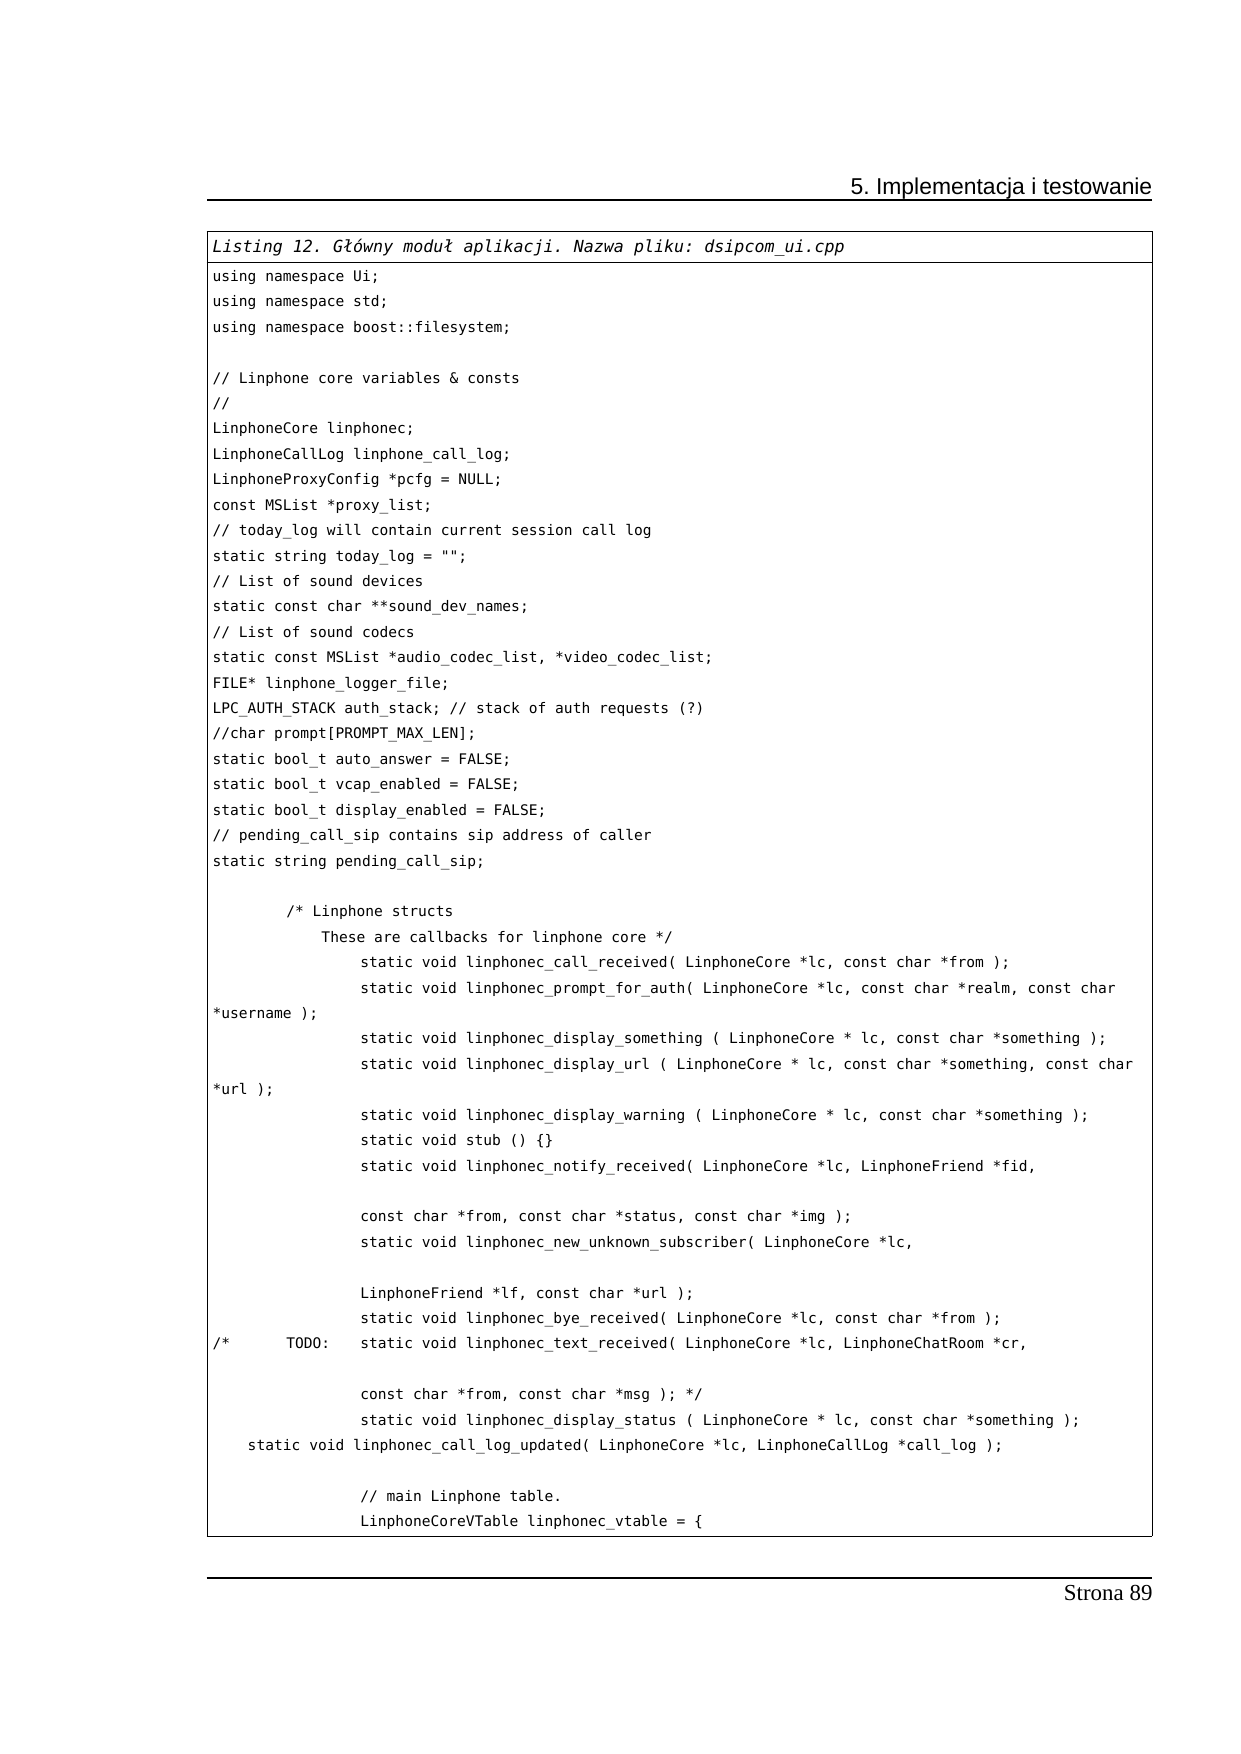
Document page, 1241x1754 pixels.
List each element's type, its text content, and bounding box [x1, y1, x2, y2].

table_header Listing 12. Główny moduł aplikacji. Nazwa pliku: dsipcom_ui.cpp [208, 232, 1152, 262]
table_cell using namespace Ui; using namespace std; using namespace boost::filesystem; // Linphone core variables & consts // LinphoneCore linphonec; LinphoneCallLog linphone_call_log; LinphoneProxyConfig *pcfg = NULL; const MSList *proxy_list; // today_log will contain current session call log static string today_log = ""; // List of sound devices static const char **sound_dev_names; // List of sound codecs static const MSList *audio_codec_list, *video_codec_list; FILE* linphone_logger_file; LPC_AUTH_STACK auth_stack; // stack of auth requests (?) //char prompt[PROMPT_MAX_LEN]; static bool_t auto_answer = FALSE; static bool_t vcap_enabled = FALSE; static bool_t display_enabled = FALSE; // pending_call_sip contains sip address of caller static string pending_call_sip; /* Linphone structs These are callbacks for linphone core */ static void linphonec_call_received( LinphoneCore *lc, const char *from ); static void linphonec_prompt_for_auth( LinphoneCore *lc, const char *realm, const char *username ); static void linphonec_display_something ( LinphoneCore * lc, const char *something ); static void linphonec_display_url ( LinphoneCore * lc, const char *something, const char *url ); static void linphonec_display_warning ( LinphoneCore * lc, const char *something ); static void stub () {} static void linphonec_notify_received( LinphoneCore *lc, LinphoneFriend *fid, const char *from, const char *status, const char *img ); static void linphonec_new_unknown_subscriber( LinphoneCore *lc, LinphoneFriend *lf, const char *url ); static void linphonec_bye_received( LinphoneCore *lc, const char *from ); /* TODO: static void linphonec_text_received( LinphoneCore *lc, LinphoneChatRoom *cr, const char *from, const char *msg ); */ static void linphonec_display_status ( LinphoneCore * lc, const char *something ); static void linphonec_call_log_updated( LinphoneCore *lc, LinphoneCallLog *call_log ); // main Linphone table. LinphoneCoreVTable linphonec_vtable = { [208, 263, 1152, 1536]
